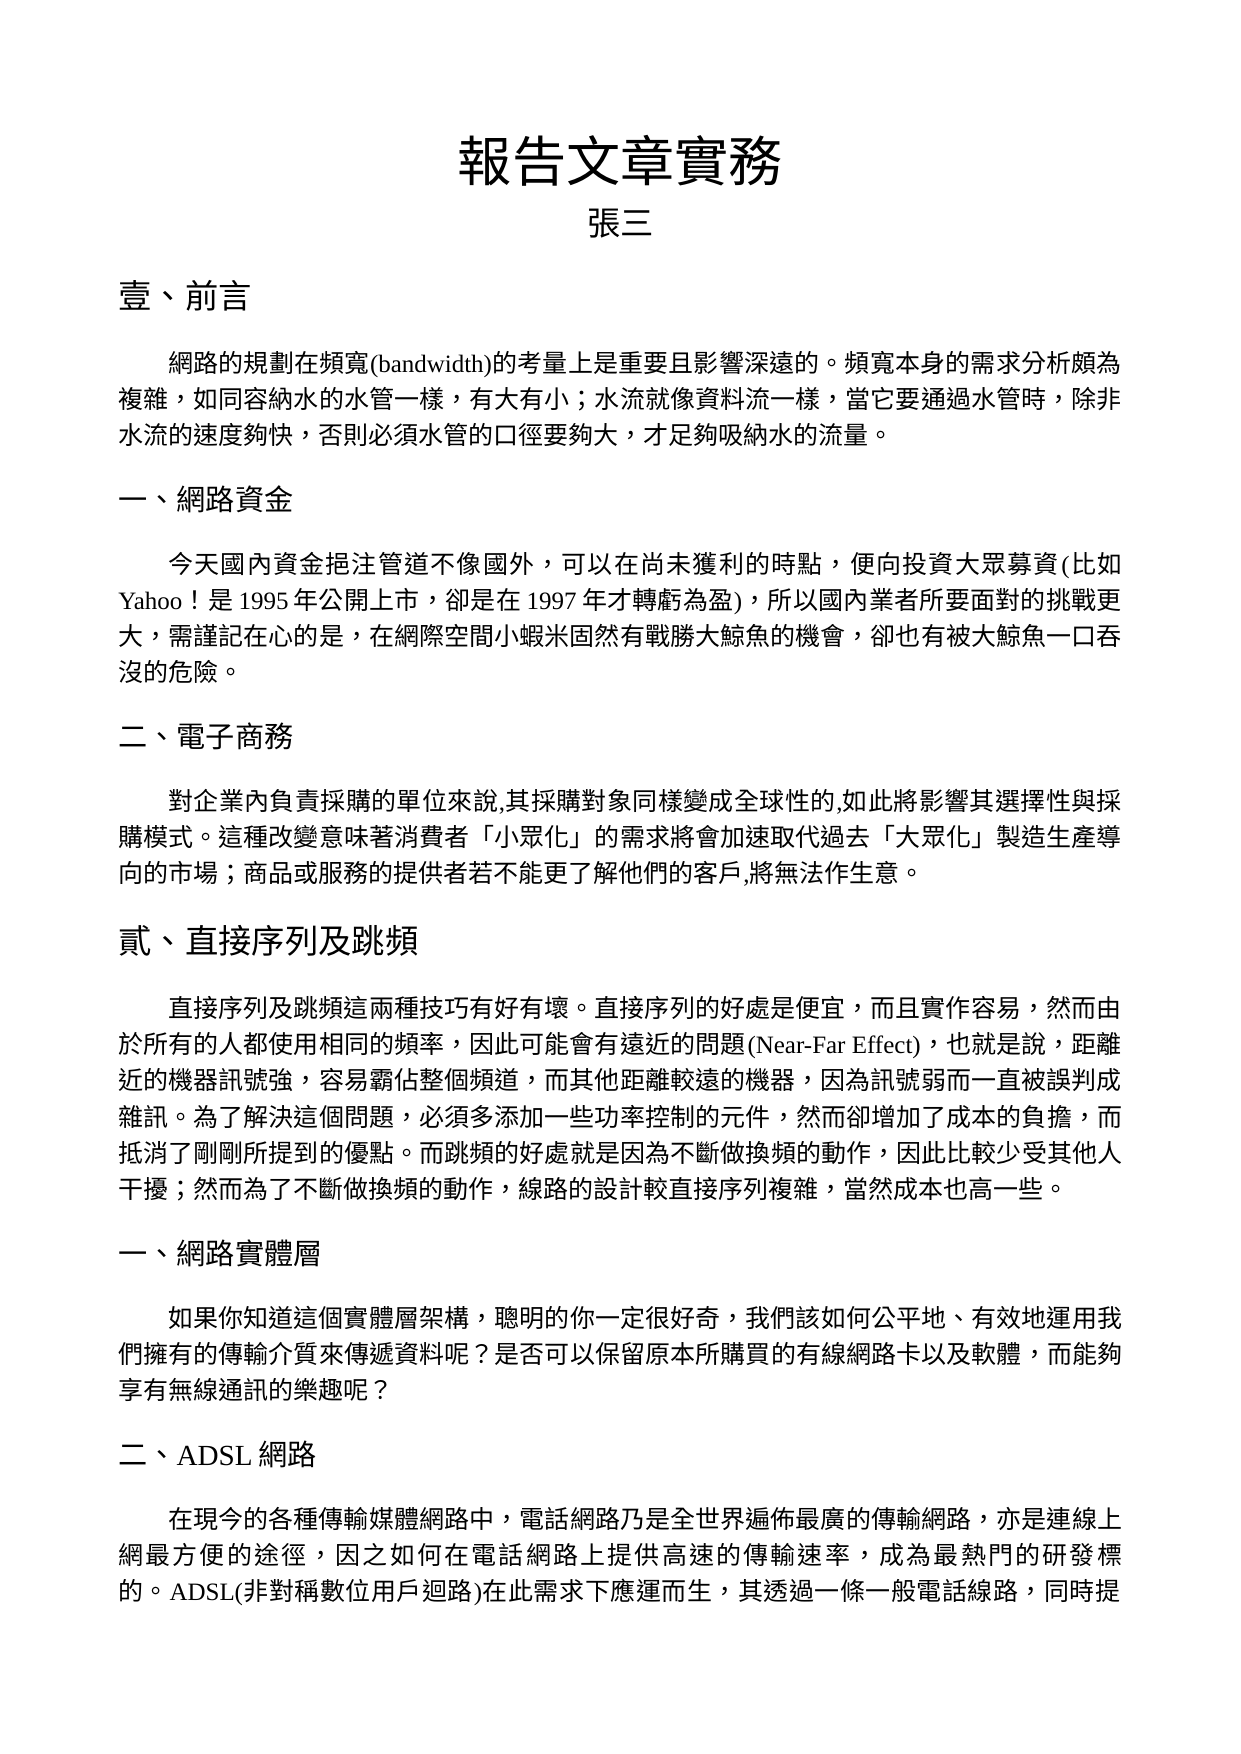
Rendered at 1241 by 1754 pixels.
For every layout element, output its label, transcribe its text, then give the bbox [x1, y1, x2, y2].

text 張三 [118, 197, 1122, 245]
text 今天國內資金挹注管道不像國外，可以在尚未獲利的時點，便向投資大眾募資(比如 Yahoo！是1995年公開上市，卻是在1997年才轉虧為盈)，所以國內業者所要面對的挑戰更大，需謹記在心的是，在網際空間小蝦米固然有戰勝大鯨魚的機會，卻也有被大鯨魚一口吞沒的危險。 [118, 544, 1122, 689]
text 壹、前言 [118, 270, 1122, 318]
text 二、電子商務 [118, 714, 1122, 756]
text 對企業內負責採購的單位來說,其採購對象同樣變成全球性的,如此將影響其選擇性與採購模式。這種改變意味著消費者「小眾化」的需求將會加速取代過去「大眾化」製造生產導向的市場；商品或服務的提供者若不能更了解他們的客戶,將無法作生意。 [118, 781, 1122, 890]
text 網路的規劃在頻寬(bandwidth)的考量上是重要且影響深遠的。頻寬本身的需求分析頗為複雜，如同容納水的水管一樣，有大有小；水流就像資料流一樣，當它要通過水管時，除非水流的速度夠快，否則必須水管的口徑要夠大，才足夠吸納水的流量。 [118, 343, 1122, 452]
text 如果你知道這個實體層架構，聰明的你一定很好奇，我們該如何公平地、有效地運用我們擁有的傳輸介質來傳遞資料呢？是否可以保留原本所購買的有線網路卡以及軟體，而能夠享有無線通訊的樂趣呢？ [118, 1298, 1122, 1407]
text 貳、直接序列及跳頻 [118, 915, 1122, 963]
text 在現今的各種傳輸媒體網路中，電話網路乃是全世界遍佈最廣的傳輸網路，亦是連線上網最方便的途徑，因之如何在電話網路上提供高速的傳輸速率，成為最熱門的研發標的。ADSL(非對稱數位用戶迴路)在此需求下應運而生，其透過一條一般電話線路，同時提 [118, 1499, 1122, 1608]
text 一、網路資金 [118, 477, 1122, 519]
text 直接序列及跳頻這兩種技巧有好有壞。直接序列的好處是便宜，而且實作容易，然而由於所有的人都使用相同的頻率，因此可能會有遠近的問題(Near-Far Effect)，也就是說，距離近的機器訊號強，容易霸佔整個頻道，而其他距離較遠的機器，因為訊號弱而一直被誤判成雜訊。為了解決這個問題，必須多添加一些功率控制的元件，然而卻增加了成本的負擔，而抵消了剛剛所提到的優點。而跳頻的好處就是因為不斷做換頻的動作，因此比較少受其他人干擾；然而為了不斷做換頻的動作，線路的設計較直接序列複雜，當然成本也高一些。 [118, 988, 1122, 1206]
text 報告文章實務 [118, 118, 1122, 197]
text 二、ADSL網路 [118, 1432, 1122, 1474]
text 一、網路實體層 [118, 1231, 1122, 1273]
